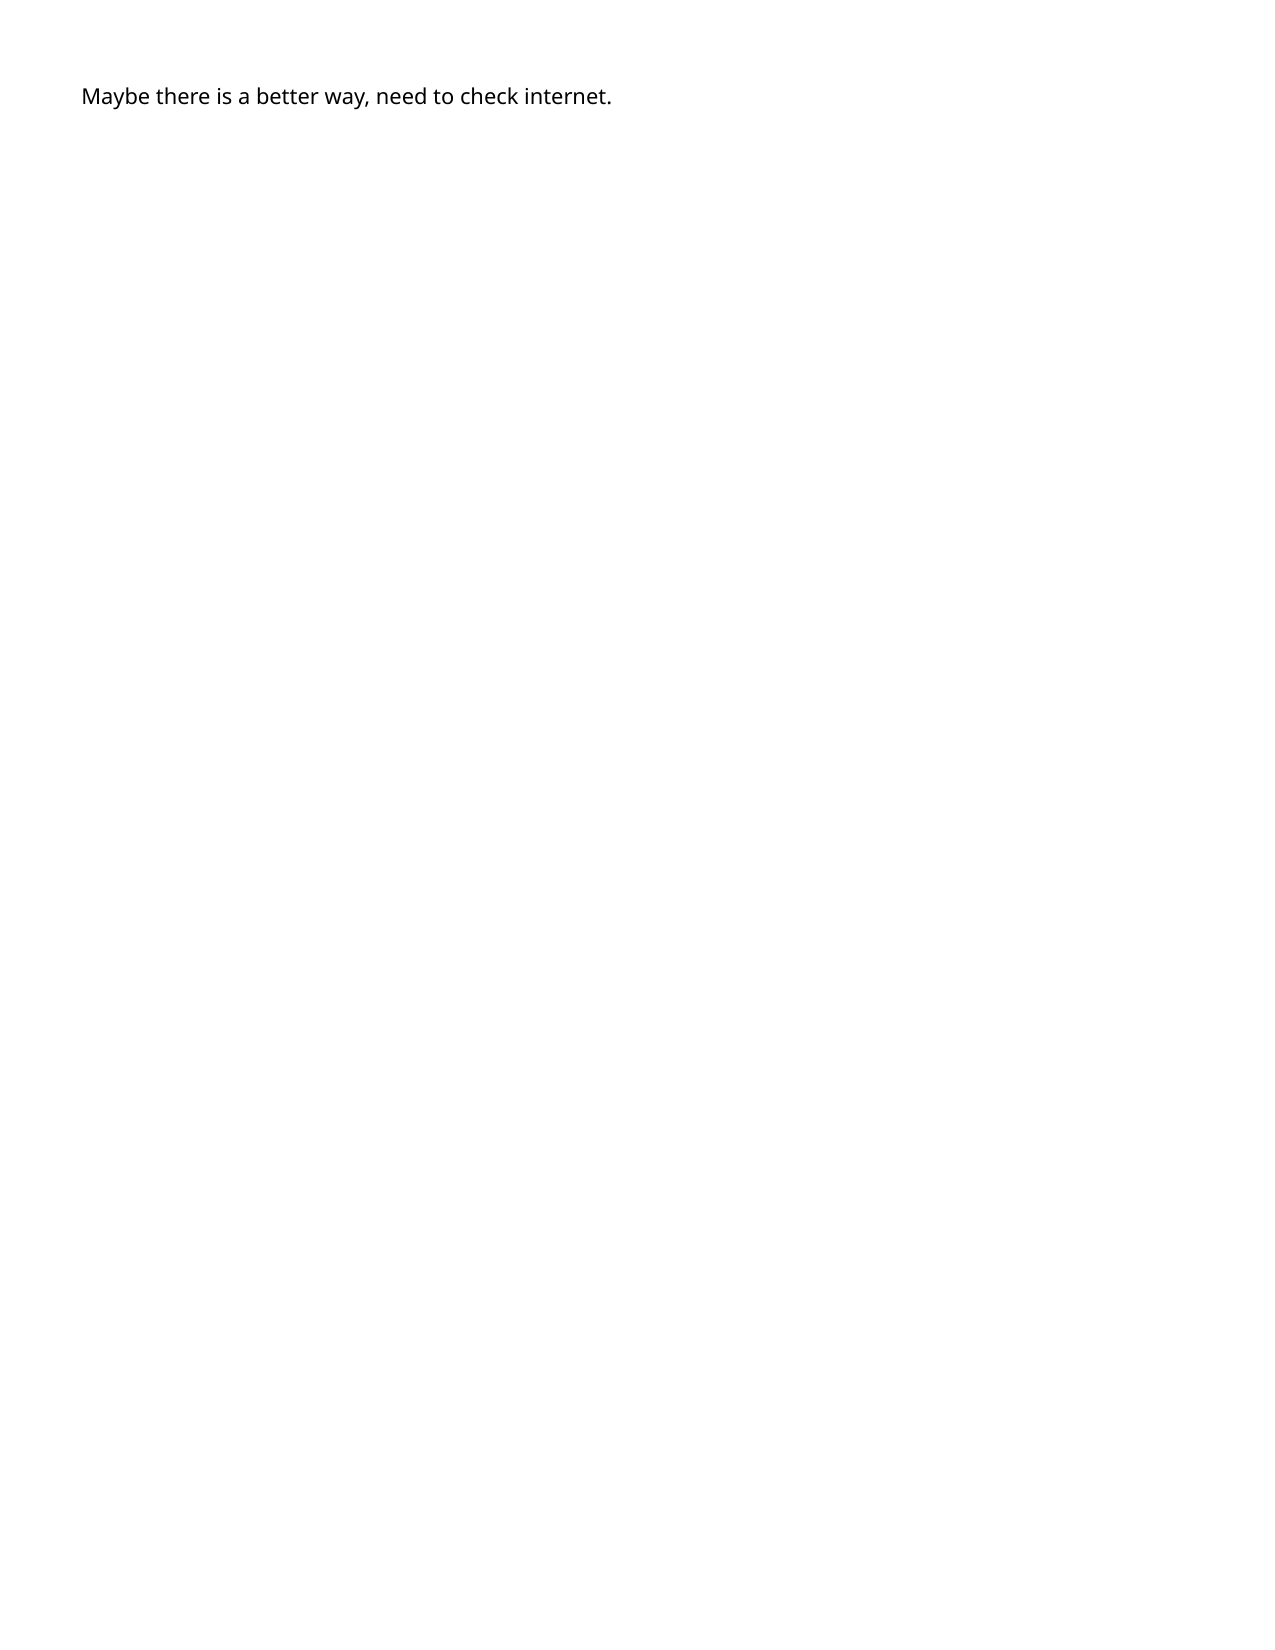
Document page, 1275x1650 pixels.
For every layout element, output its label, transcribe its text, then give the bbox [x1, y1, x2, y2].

text Maybe there is a better way, need to check internet. [81, 81, 1194, 111]
